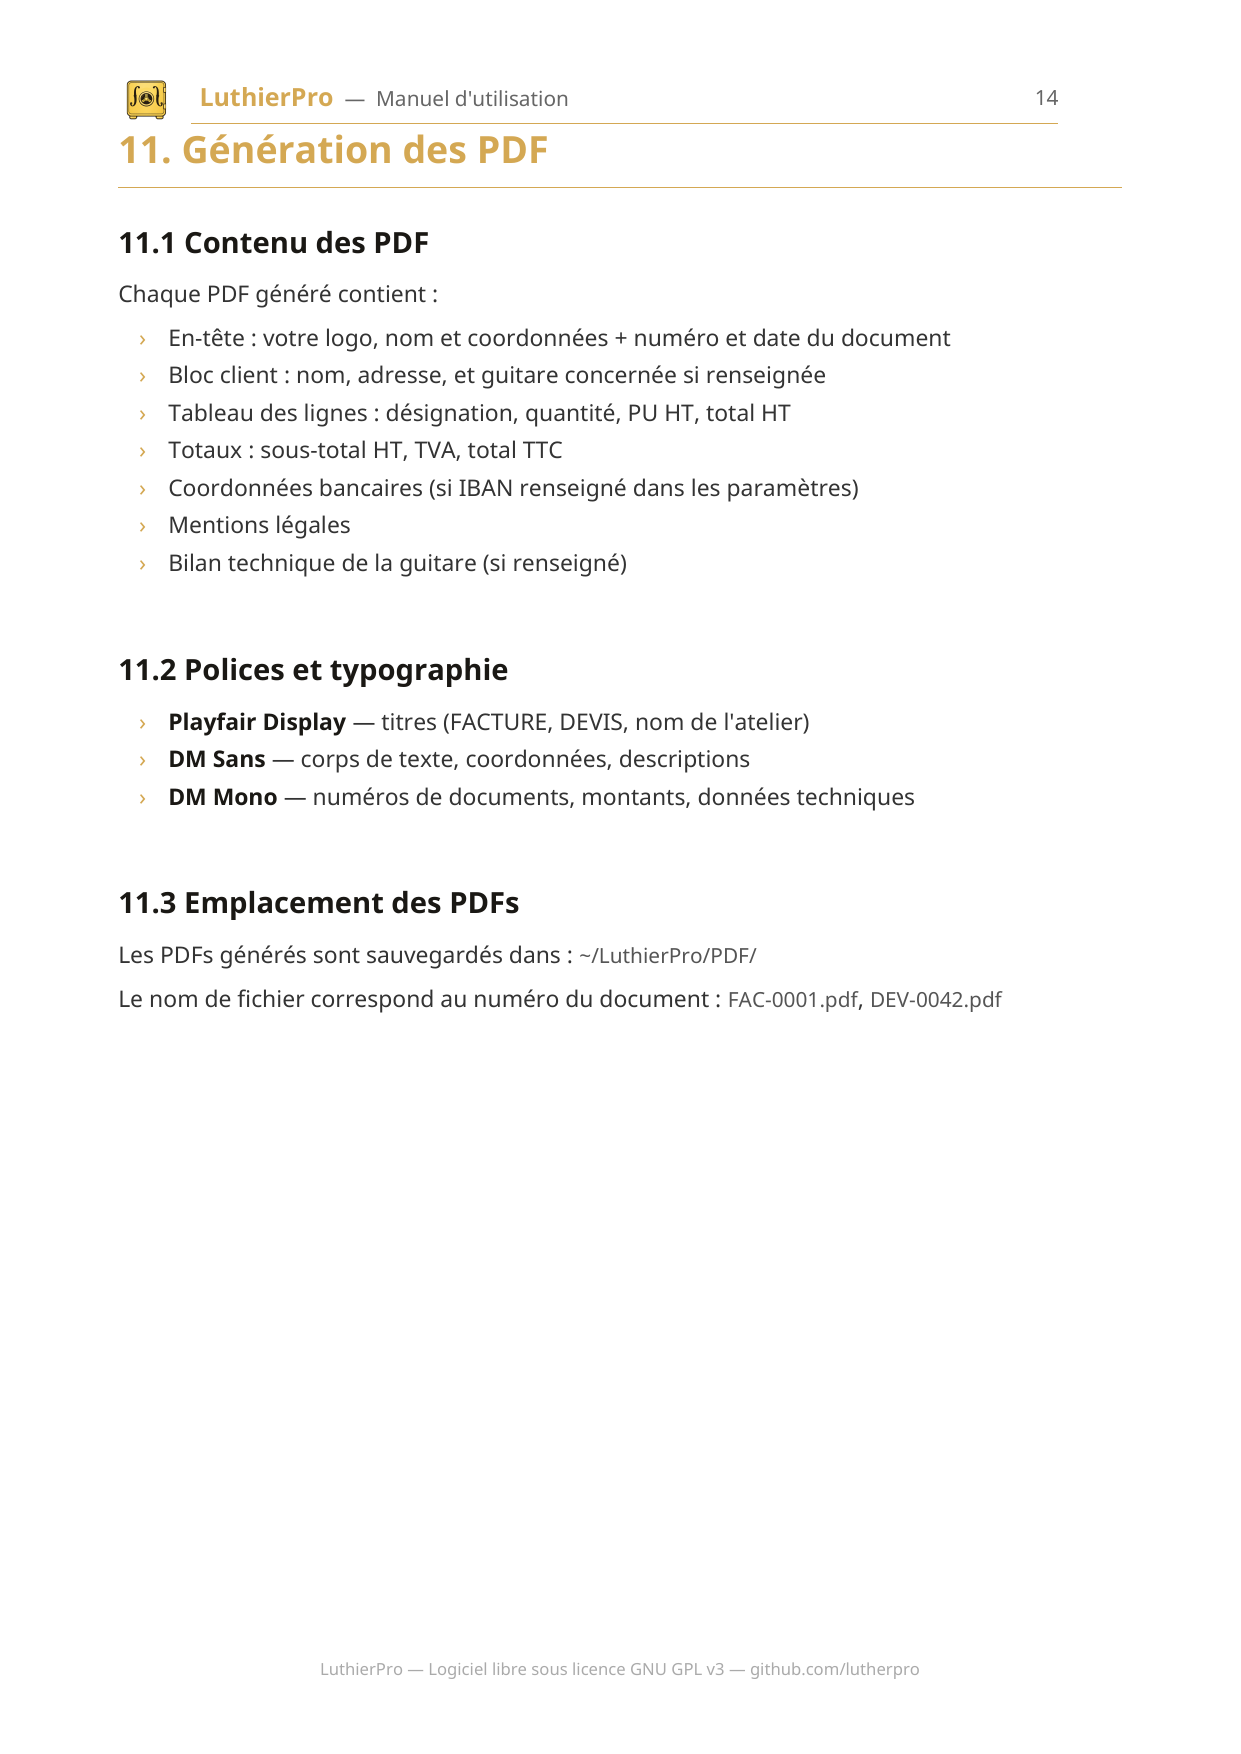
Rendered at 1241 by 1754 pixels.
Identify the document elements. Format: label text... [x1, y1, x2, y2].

picture [126, 80, 167, 120]
list DM Sans — corps de texte, coordonnées, descriptions [139, 743, 1122, 774]
subtitle 11.2 Polices et typographie [118, 649, 1122, 689]
list Coordonnées bancaires (si IBAN renseigné dans les paramètres) [139, 472, 1122, 503]
subtitle 11.3 Emplacement des PDFs [118, 882, 1122, 922]
list Bilan technique de la guitare (si renseigné) [139, 547, 1122, 578]
list Playfair Display — titres (FACTURE, DEVIS, nom de l'atelier) [139, 705, 1122, 737]
list En-tête : votre logo, nom et coordonnées + numéro et date du document [139, 322, 1122, 353]
subtitle 11.1 Contenu des PDF [118, 222, 1122, 262]
list Bloc client : nom, adresse, et guitare concernée si renseignée [139, 359, 1122, 391]
list DM Mono — numéros de documents, montants, données techniques [139, 780, 1122, 812]
list Totaux : sous-total HT, TVA, total TTC [139, 434, 1122, 466]
list Mentions légales [139, 509, 1122, 541]
text Le nom de fichier correspond au numéro du document : FAC-0001.pdf, DEV-0042.pdf [118, 983, 1122, 1014]
text Chaque PDF généré contient : [118, 278, 1122, 309]
subtitle 11. Génération des PDF [118, 123, 1122, 187]
text Les PDFs générés sont sauvegardés dans : ~/LuthierPro/PDF/ [118, 939, 1122, 970]
list Tableau des lignes : désignation, quantité, PU HT, total HT [139, 397, 1122, 428]
